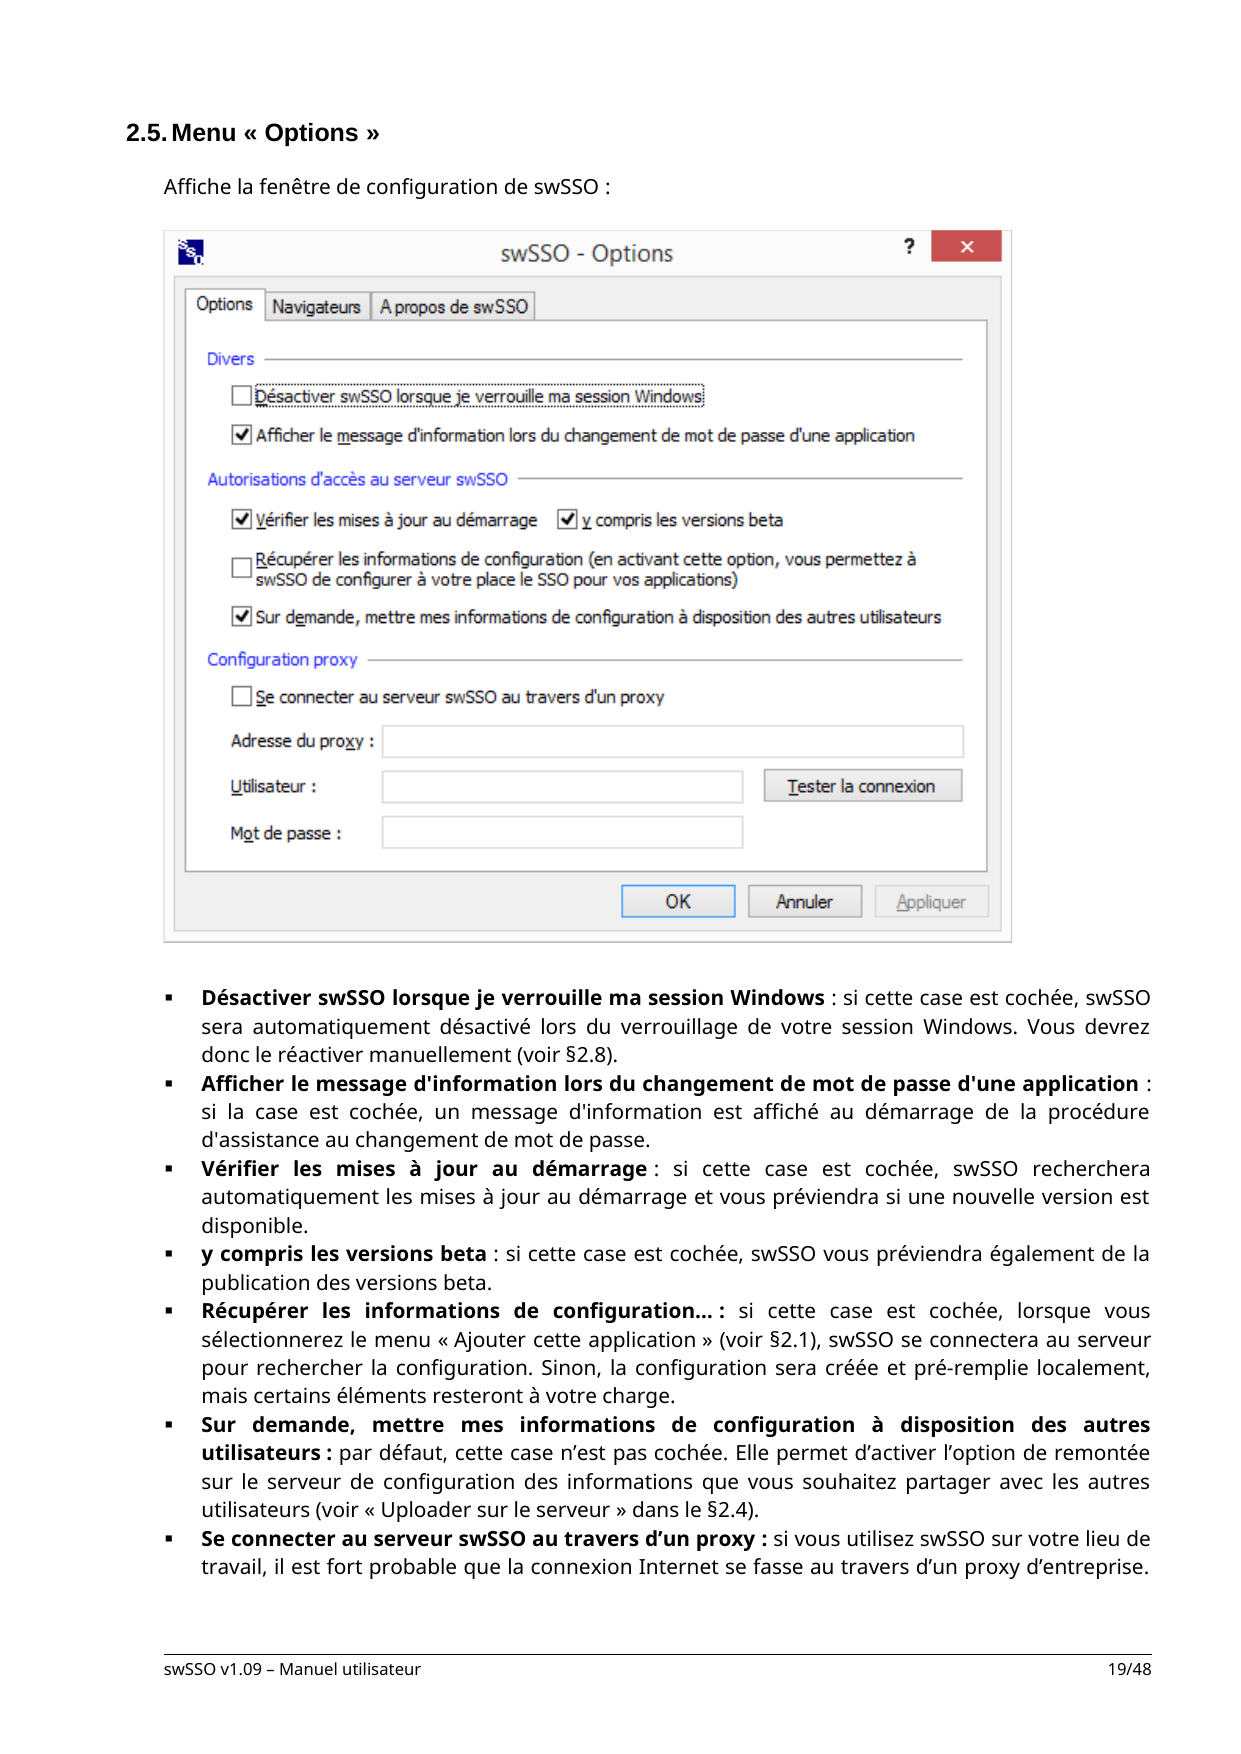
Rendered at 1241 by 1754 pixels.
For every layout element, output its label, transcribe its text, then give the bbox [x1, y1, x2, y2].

list Sur demande, mettre mes informations de configuration à disposition des autres utilisateurs : par défaut, cette case n’est pas cochée. Elle permet d’activer l’option de remontée sur le serveur de configuration des informations que vous souhaitez partager avec les autres utilisateurs (voir « Uploader sur le serveur » dans le §2.4). [164, 1410, 1152, 1524]
list y compris les versions beta : si cette case est cochée, swSSO vous préviendra également de la publication des versions beta. [164, 1239, 1152, 1296]
list Récupérer les informations de configuration… : si cette case est cochée, lorsque vous sélectionnerez le menu « Ajouter cette application » (voir §2.1), swSSO se connectera au serveur pour rechercher la configuration. Sinon, la configuration sera créée et pré-remplie localement, mais certains éléments resteront à votre charge. [164, 1296, 1152, 1410]
subtitle Menu « Options » [126, 118, 1152, 147]
list Désactiver swSSO lorsque je verrouille ma session Windows : si cette case est cochée, swSSO sera automatiquement désactivé lors du verrouillage de votre session Windows. Vous devrez donc le réactiver manuellement (voir §2.8). [164, 983, 1152, 1069]
list Afficher le message d'information lors du changement de mot de passe d'une application : si la case est cochée, un message d'information est affiché au démarrage de la procédure d'assistance au changement de mot de passe. [164, 1069, 1152, 1154]
text Affiche la fenêtre de configuration de swSSO : [164, 172, 1152, 200]
list Vérifier les mises à jour au démarrage : si cette case est cochée, swSSO recherchera automatiquement les mises à jour au démarrage et vous préviendra si une nouvelle version est disponible. [164, 1154, 1152, 1239]
list Se connecter au serveur swSSO au travers d’un proxy : si vous utilisez swSSO sur votre lieu de travail, il est fort probable que la connexion Internet se fasse au travers d’un proxy d’entreprise. [164, 1524, 1152, 1581]
picture [163, 230, 1013, 943]
